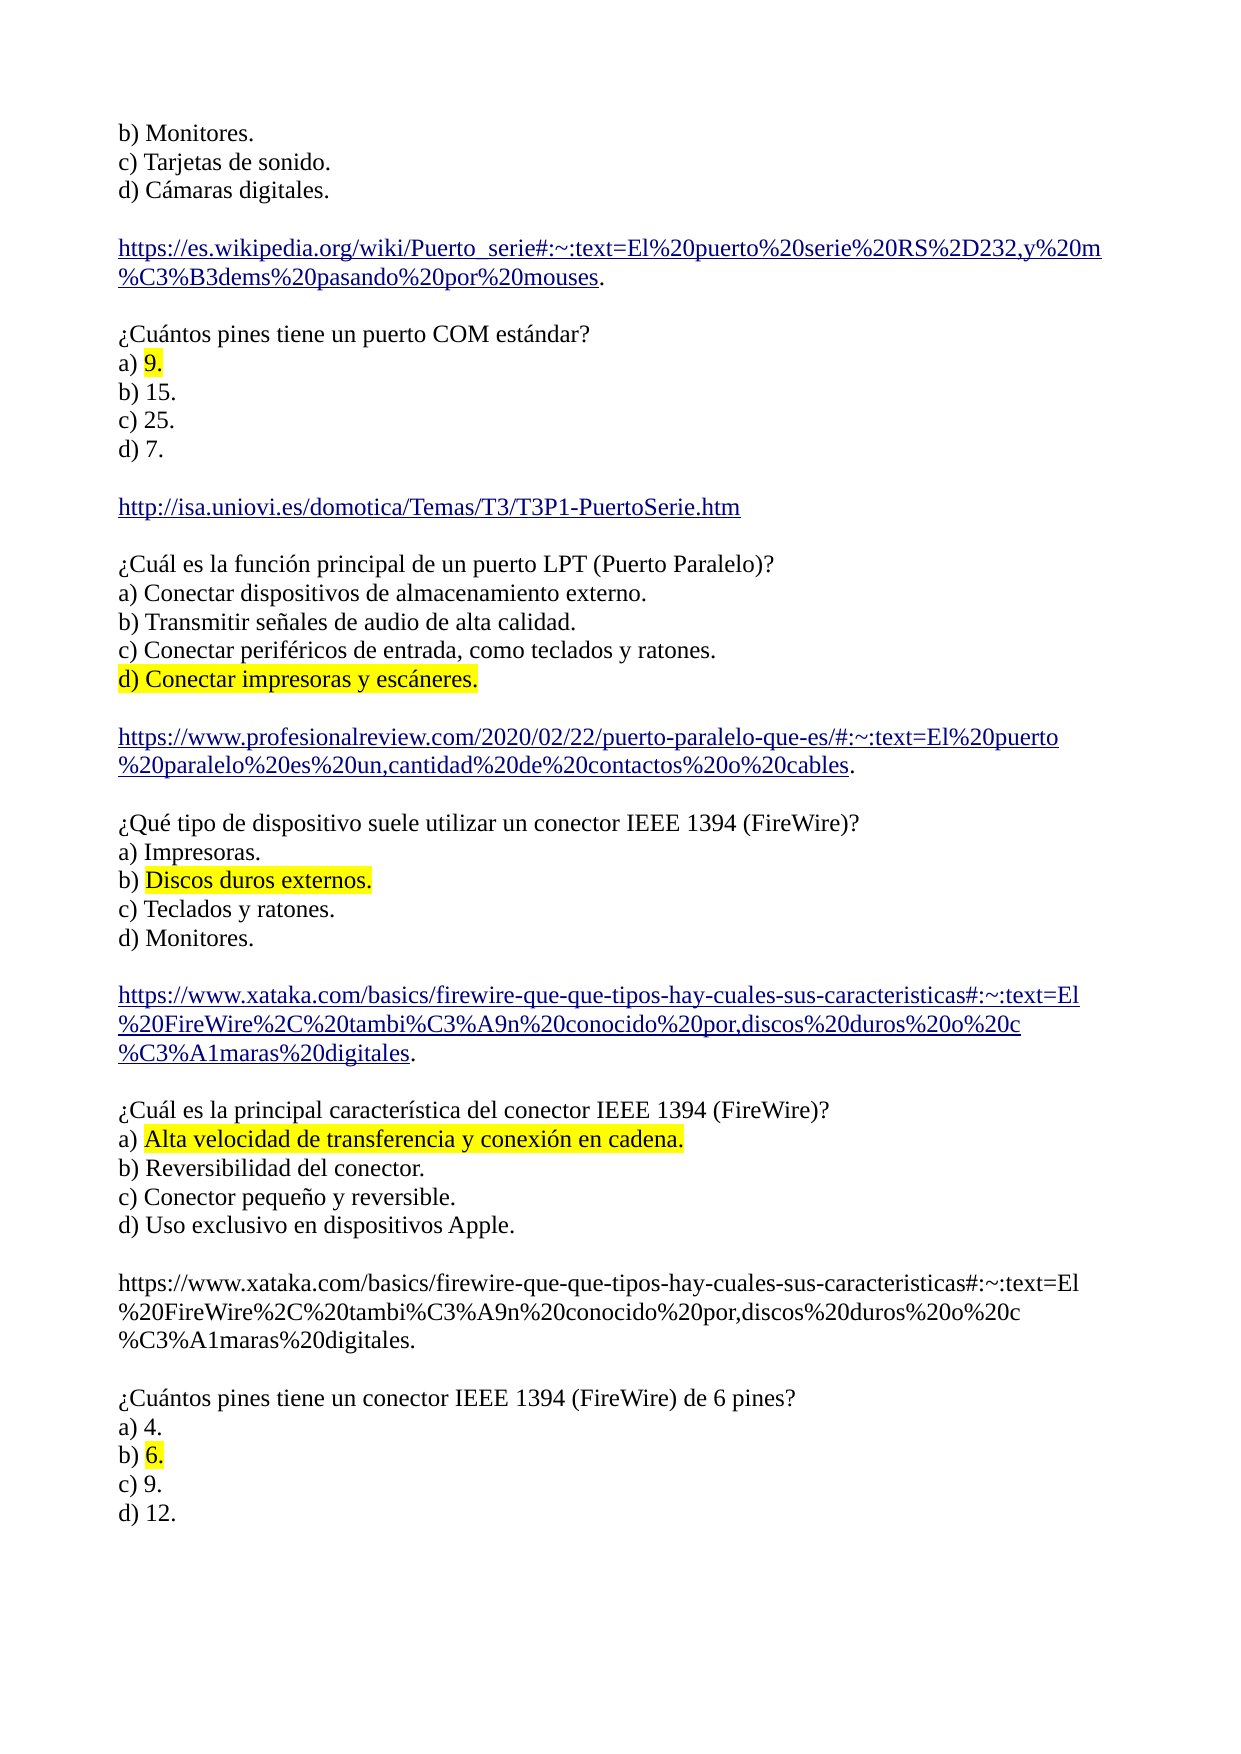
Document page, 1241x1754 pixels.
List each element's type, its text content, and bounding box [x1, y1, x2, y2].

text c) Conectar periféricos de entrada, como teclados y ratones. [118, 636, 1122, 664]
text a) Conectar dispositivos de almacenamiento externo. [118, 578, 1122, 607]
text https://es.wikipedia.org/wiki/Puerto_serie#:~:text=El%20puerto%20serie%20RS%2D232,y%20m%C3%B3dems%20pasando%20por%20mouses. [118, 233, 1122, 291]
text ¿Cuántos pines tiene un puerto COM estándar? [118, 319, 1122, 348]
text c) Tarjetas de sonido. [118, 147, 1122, 176]
text a) 9. [118, 348, 1122, 377]
text https://www.xataka.com/basics/firewire-que-que-tipos-hay-cuales-sus-caracteristicas#:~:text=El%20FireWire%2C%20tambi%C3%A9n%20conocido%20por,discos%20duros%20o%20c%C3%A1maras%20digitales. [118, 1268, 1122, 1354]
text https://www.xataka.com/basics/firewire-que-que-tipos-hay-cuales-sus-caracteristicas#:~:text=El%20FireWire%2C%20tambi%C3%A9n%20conocido%20por,discos%20duros%20o%20c%C3%A1maras%20digitales. [118, 981, 1122, 1067]
text b) Discos duros externos. [118, 866, 1122, 894]
text c) Teclados y ratones. [118, 894, 1122, 923]
text b) Monitores. [118, 118, 1122, 147]
text b) 15. [118, 377, 1122, 406]
text ¿Qué tipo de dispositivo suele utilizar un conector IEEE 1394 (FireWire)? [118, 808, 1122, 837]
text a) 4. [118, 1412, 1122, 1441]
text c) 9. [118, 1469, 1122, 1498]
text https://www.profesionalreview.com/2020/02/22/puerto-paralelo-que-es/#:~:text=El%20puerto%20paralelo%20es%20un,cantidad%20de%20contactos%20o%20cables. [118, 722, 1122, 779]
text c) 25. [118, 406, 1122, 434]
text d) Cámaras digitales. [118, 176, 1122, 204]
text ¿Cuál es la principal característica del conector IEEE 1394 (FireWire)? [118, 1096, 1122, 1124]
text a) Impresoras. [118, 837, 1122, 866]
text a) Alta velocidad de transferencia y conexión en cadena. [118, 1124, 1122, 1153]
text d) 12. [118, 1498, 1122, 1527]
text b) Reversibilidad del conector. [118, 1153, 1122, 1182]
text d) Monitores. [118, 923, 1122, 952]
text b) 6. [118, 1441, 1122, 1469]
text c) Conector pequeño y reversible. [118, 1182, 1122, 1211]
text d) 7. [118, 434, 1122, 463]
text d) Conectar impresoras y escáneres. [118, 664, 1122, 693]
text ¿Cuántos pines tiene un conector IEEE 1394 (FireWire) de 6 pines? [118, 1383, 1122, 1412]
text d) Uso exclusivo en dispositivos Apple. [118, 1211, 1122, 1239]
text ¿Cuál es la función principal de un puerto LPT (Puerto Paralelo)? [118, 549, 1122, 578]
text b) Transmitir señales de audio de alta calidad. [118, 607, 1122, 636]
text http://isa.uniovi.es/domotica/Temas/T3/T3P1-PuertoSerie.htm [118, 492, 1122, 521]
